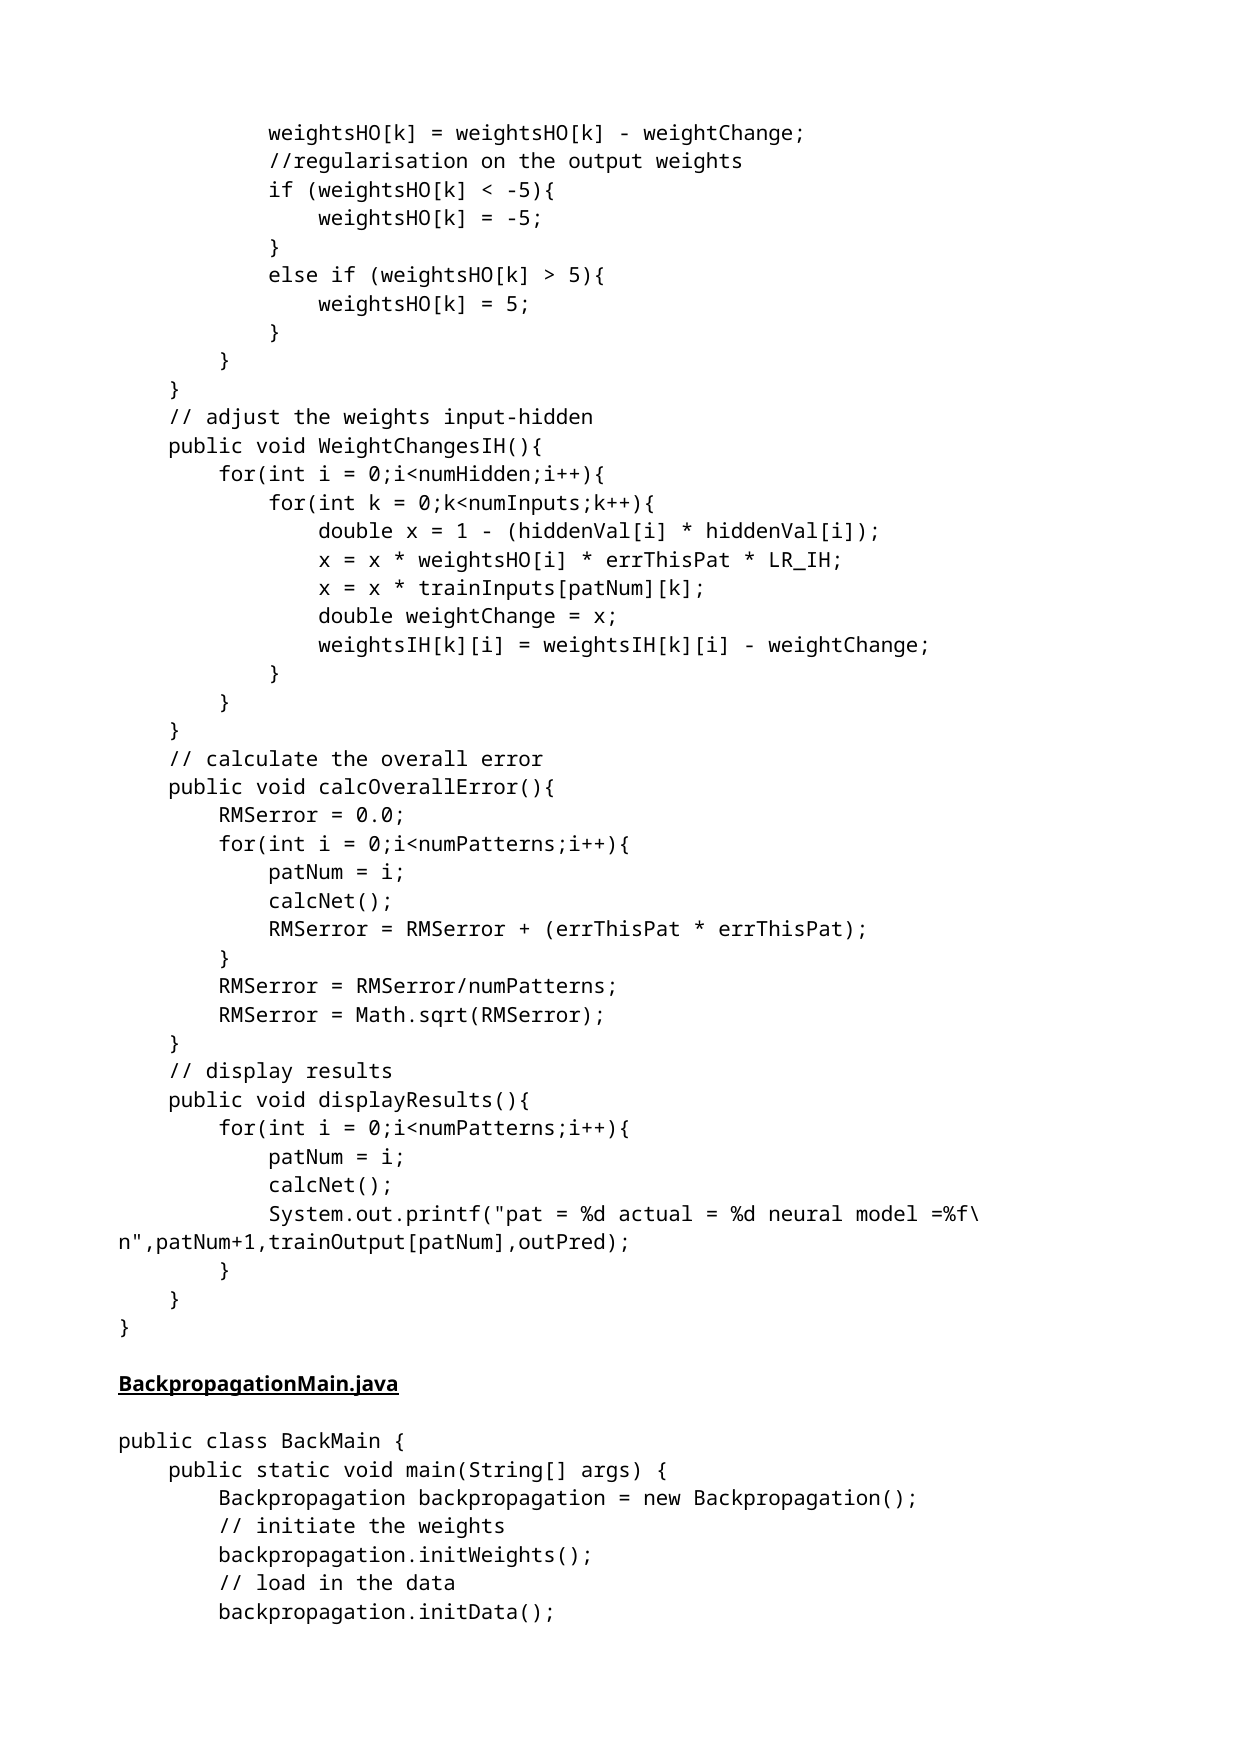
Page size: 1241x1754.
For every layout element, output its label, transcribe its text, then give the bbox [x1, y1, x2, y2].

text for(int i = 0;i<numPatterns;i++){ [118, 829, 1122, 857]
text } [118, 232, 1122, 260]
text double weightChange = x; [118, 602, 1122, 630]
text } [118, 346, 1122, 374]
text RMSerror = 0.0; [118, 801, 1122, 829]
text } [118, 317, 1122, 346]
text weightsHO[k] = -5; [118, 203, 1122, 232]
text for(int i = 0;i<numPatterns;i++){ [118, 1113, 1122, 1142]
text public void displayResults(){ [118, 1085, 1122, 1113]
text } [118, 1028, 1122, 1057]
text patNum = i; [118, 857, 1122, 886]
text System.out.printf("pat = %d actual = %d neural model =%f\n",patNum+1,trainOutput[patNum],outPred); [118, 1199, 1122, 1256]
text for(int k = 0;k<numInputs;k++){ [118, 488, 1122, 516]
text weightsHO[k] = 5; [118, 289, 1122, 317]
text public static void main(String[] args) { [118, 1455, 1122, 1483]
text } [118, 715, 1122, 744]
text patNum = i; [118, 1142, 1122, 1170]
text calcNet(); [118, 886, 1122, 914]
text // adjust the weights input-hidden [118, 402, 1122, 431]
text // initiate the weights [118, 1512, 1122, 1540]
text RMSerror = RMSerror/numPatterns; [118, 971, 1122, 1000]
text // display results [118, 1057, 1122, 1085]
text BackpropagationMain.java [118, 1369, 1122, 1398]
text } [118, 1312, 1122, 1341]
text // calculate the overall error [118, 744, 1122, 772]
text x = x * trainInputs[patNum][k]; [118, 573, 1122, 602]
text } [118, 1256, 1122, 1284]
text weightsHO[k] = weightsHO[k] - weightChange; [118, 118, 1122, 147]
text } [118, 374, 1122, 402]
text //regularisation on the output weights [118, 147, 1122, 175]
text public class BackMain { [118, 1426, 1122, 1455]
text Backpropagation backpropagation = new Backpropagation(); [118, 1483, 1122, 1512]
text } [118, 1284, 1122, 1312]
text backpropagation.initWeights(); [118, 1540, 1122, 1568]
text } [118, 687, 1122, 715]
text } [118, 943, 1122, 971]
text else if (weightsHO[k] > 5){ [118, 260, 1122, 289]
text backpropagation.initData(); [118, 1597, 1122, 1625]
text public void calcOverallError(){ [118, 772, 1122, 801]
text x = x * weightsHO[i] * errThisPat * LR_IH; [118, 545, 1122, 573]
text weightsIH[k][i] = weightsIH[k][i] - weightChange; [118, 630, 1122, 658]
text // load in the data [118, 1568, 1122, 1597]
text RMSerror = Math.sqrt(RMSerror); [118, 1000, 1122, 1028]
text calcNet(); [118, 1170, 1122, 1199]
text for(int i = 0;i<numHidden;i++){ [118, 459, 1122, 488]
text if (weightsHO[k] < -5){ [118, 175, 1122, 203]
text public void WeightChangesIH(){ [118, 431, 1122, 459]
text } [118, 658, 1122, 687]
text double x = 1 - (hiddenVal[i] * hiddenVal[i]); [118, 516, 1122, 545]
text RMSerror = RMSerror + (errThisPat * errThisPat); [118, 914, 1122, 943]
